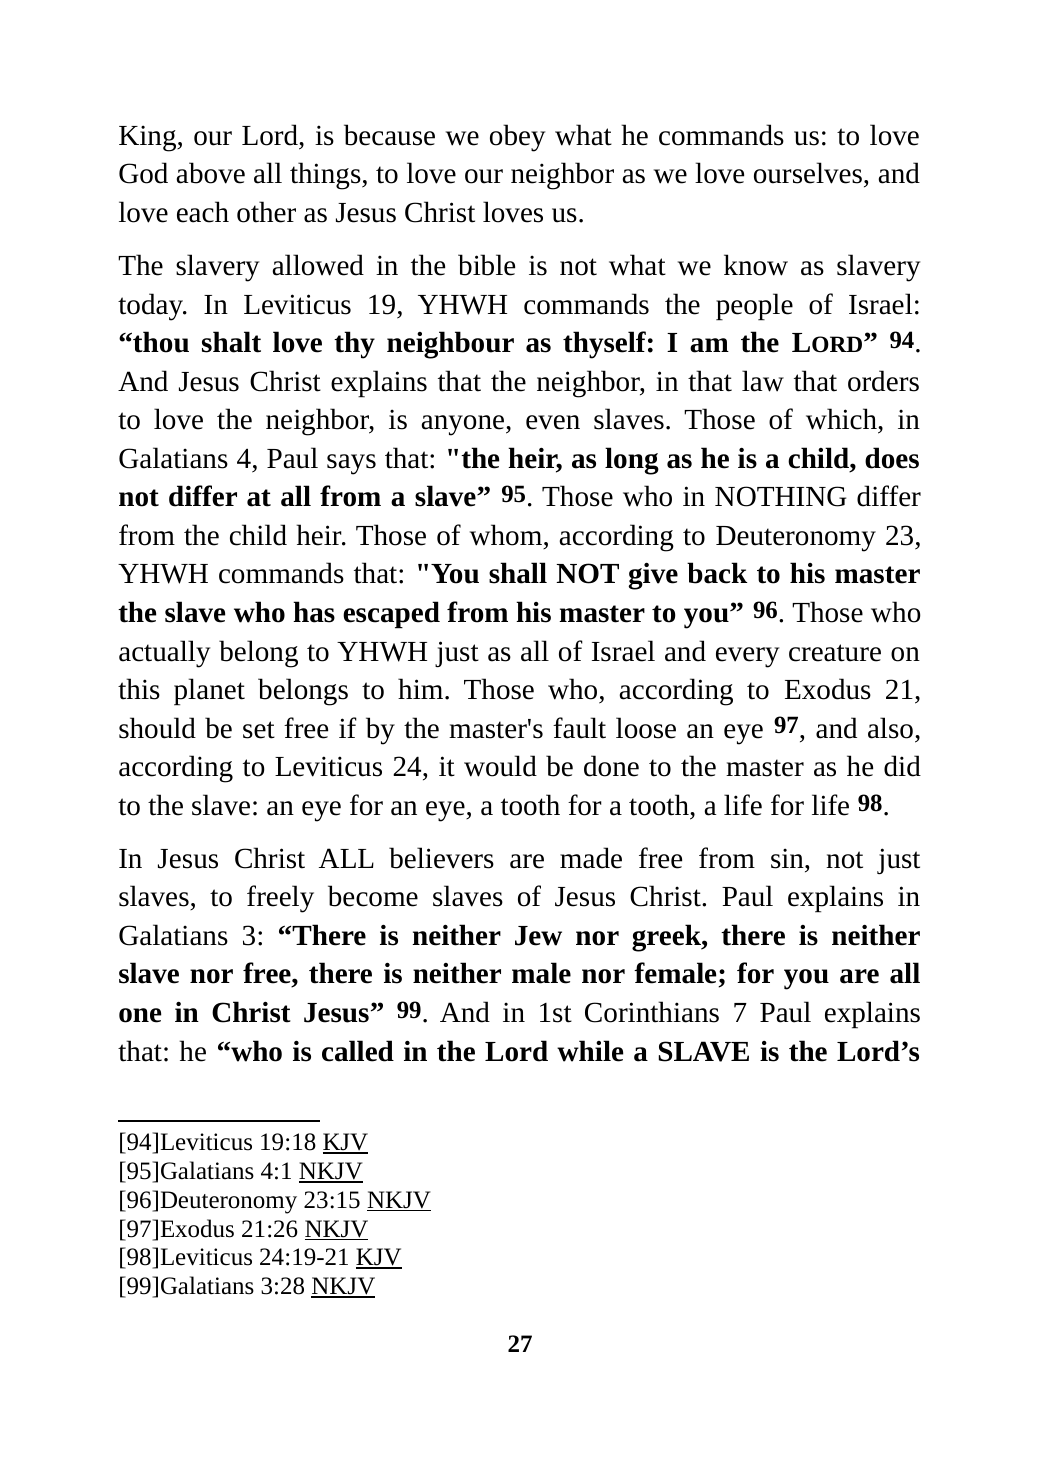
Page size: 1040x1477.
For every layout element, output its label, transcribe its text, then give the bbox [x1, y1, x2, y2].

text Leviticus 24:19-21 KJV [118, 1242, 921, 1271]
text Leviticus 19:18 KJV [118, 1127, 921, 1156]
text Deuteronomy 23:15 NKJV [118, 1185, 921, 1214]
text Exodus 21:26 NKJV [118, 1214, 921, 1242]
text Galatians 4:1 NKJV [118, 1156, 921, 1185]
text The slavery allowed in the bible is not what we know as slavery today. In Leviticus 19, YHWH commands the people of Israel: “thou shalt love thy neighbour as thyself: I am the Lord” . And Jesus Christ explains that the neighbor, in that law that orders to love the neighbor, is anyone, even slaves. Those of which, in Galatians 4, Paul says that: "the heir, as long as he is a child, does not differ at all from a slave” . Those who in NOTHING differ from the child heir. Those of whom, according to Deuteronomy 23, YHWH commands that: "You shall NOT give back to his master the slave who has escaped from his master to you” . Those who actually belong to YHWH just as all of Israel and every creature on this planet belongs to him. Those who, according to Exodus 21, should be set free if by the master's fault loose an eye , and also, according to Leviticus 24, it would be done to the master as he did to the slave: an eye for an eye, a tooth for a tooth, a life for life . [118, 248, 921, 821]
text King, our Lord, is because we obey what he commands us: to love God above all things, to love our neighbor as we love ourselves, and love each other as Jesus Christ loves us. [118, 118, 921, 229]
text In Jesus Christ ALL believers are made free from sin, not just slaves, to freely become slaves of Jesus Christ. Paul explains in Galatians 3: “There is neither Jew nor greek, there is neither slave nor free, there is neither male nor female; for you are all one in Christ Jesus” . And in 1st Corinthians 7 Paul explains that: he “who is called in the Lord while a SLAVE is the Lord’s [118, 841, 921, 1067]
text Galatians 3:28 NKJV [118, 1271, 921, 1300]
